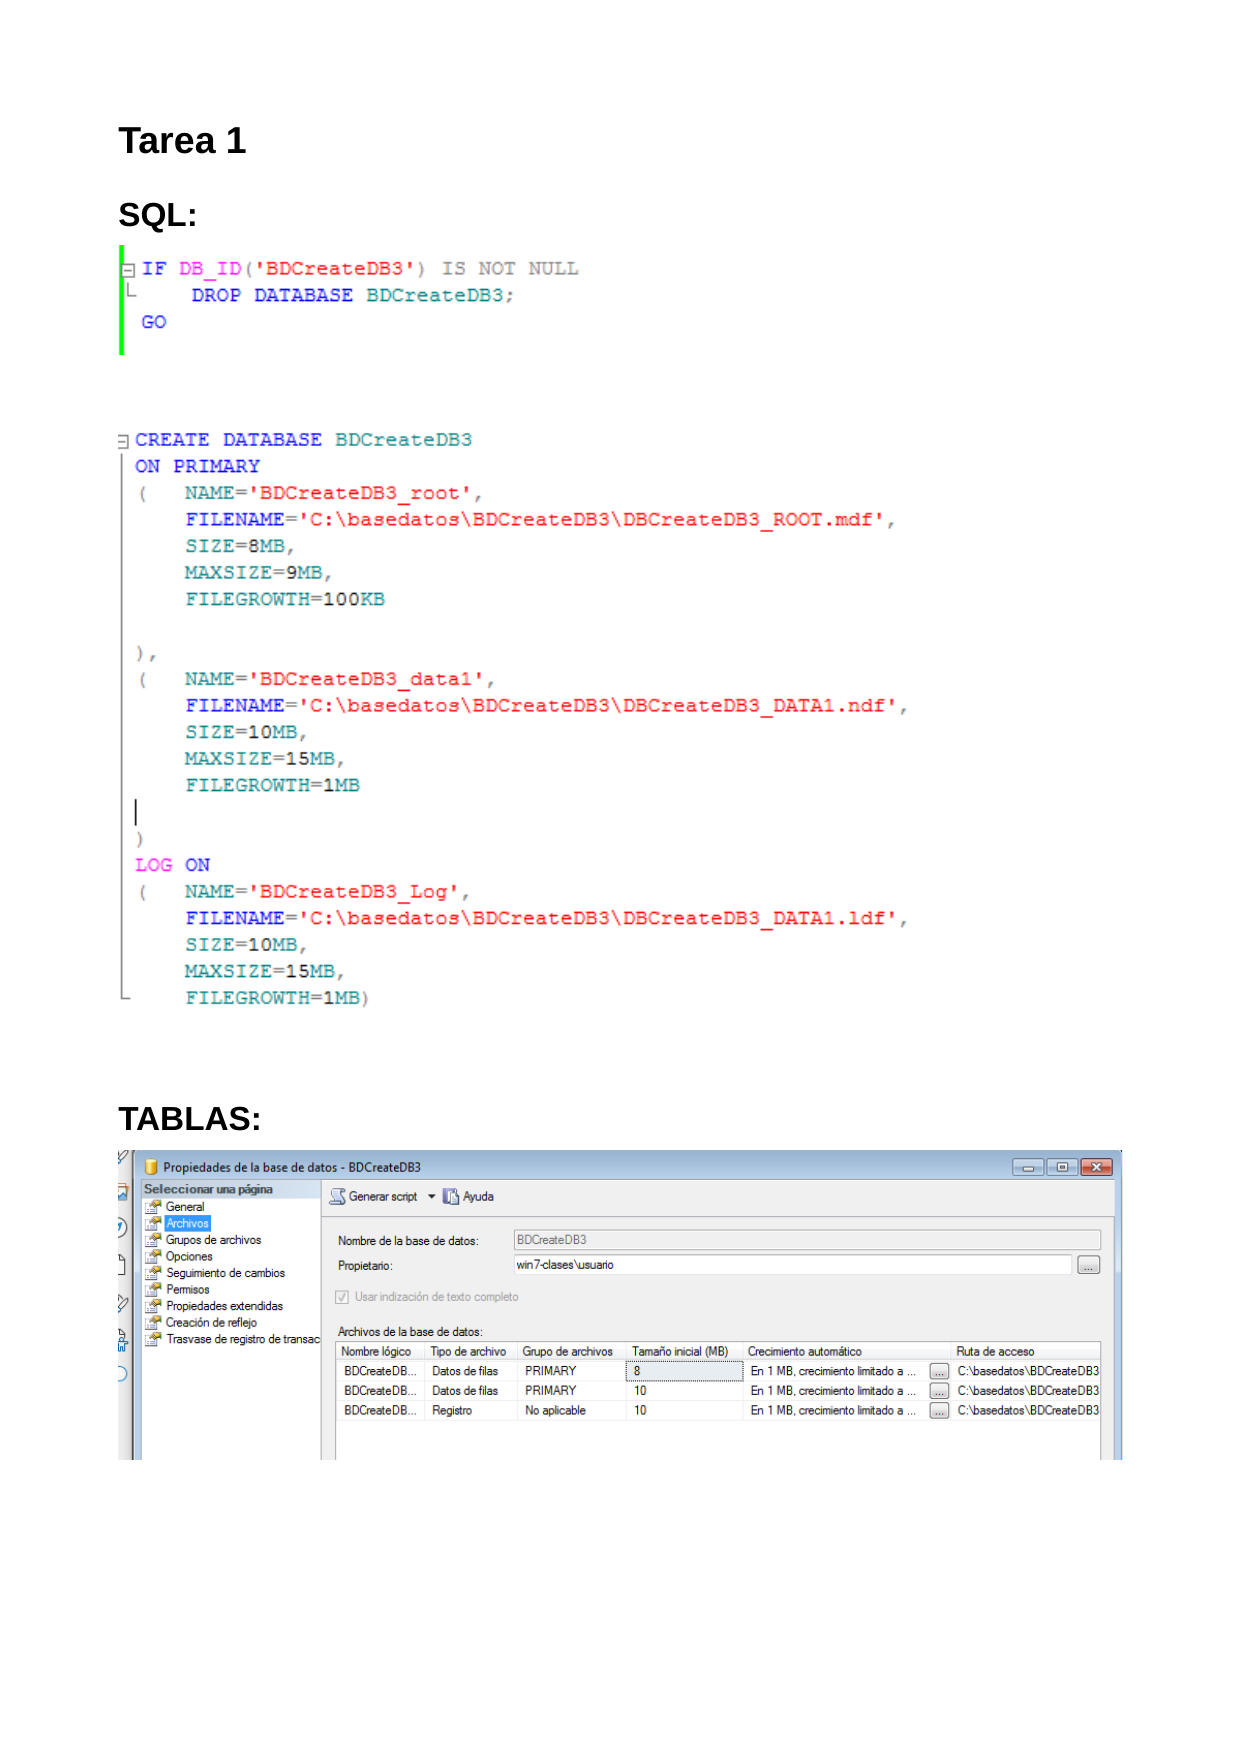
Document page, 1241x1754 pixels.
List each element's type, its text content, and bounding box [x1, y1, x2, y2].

picture [118, 421, 1022, 1012]
picture [118, 245, 651, 355]
subtitle TABLAS: [118, 1099, 1122, 1138]
picture [118, 1150, 1123, 1460]
subtitle SQL: [118, 194, 1122, 233]
subtitle Tarea 1 [118, 118, 1122, 161]
